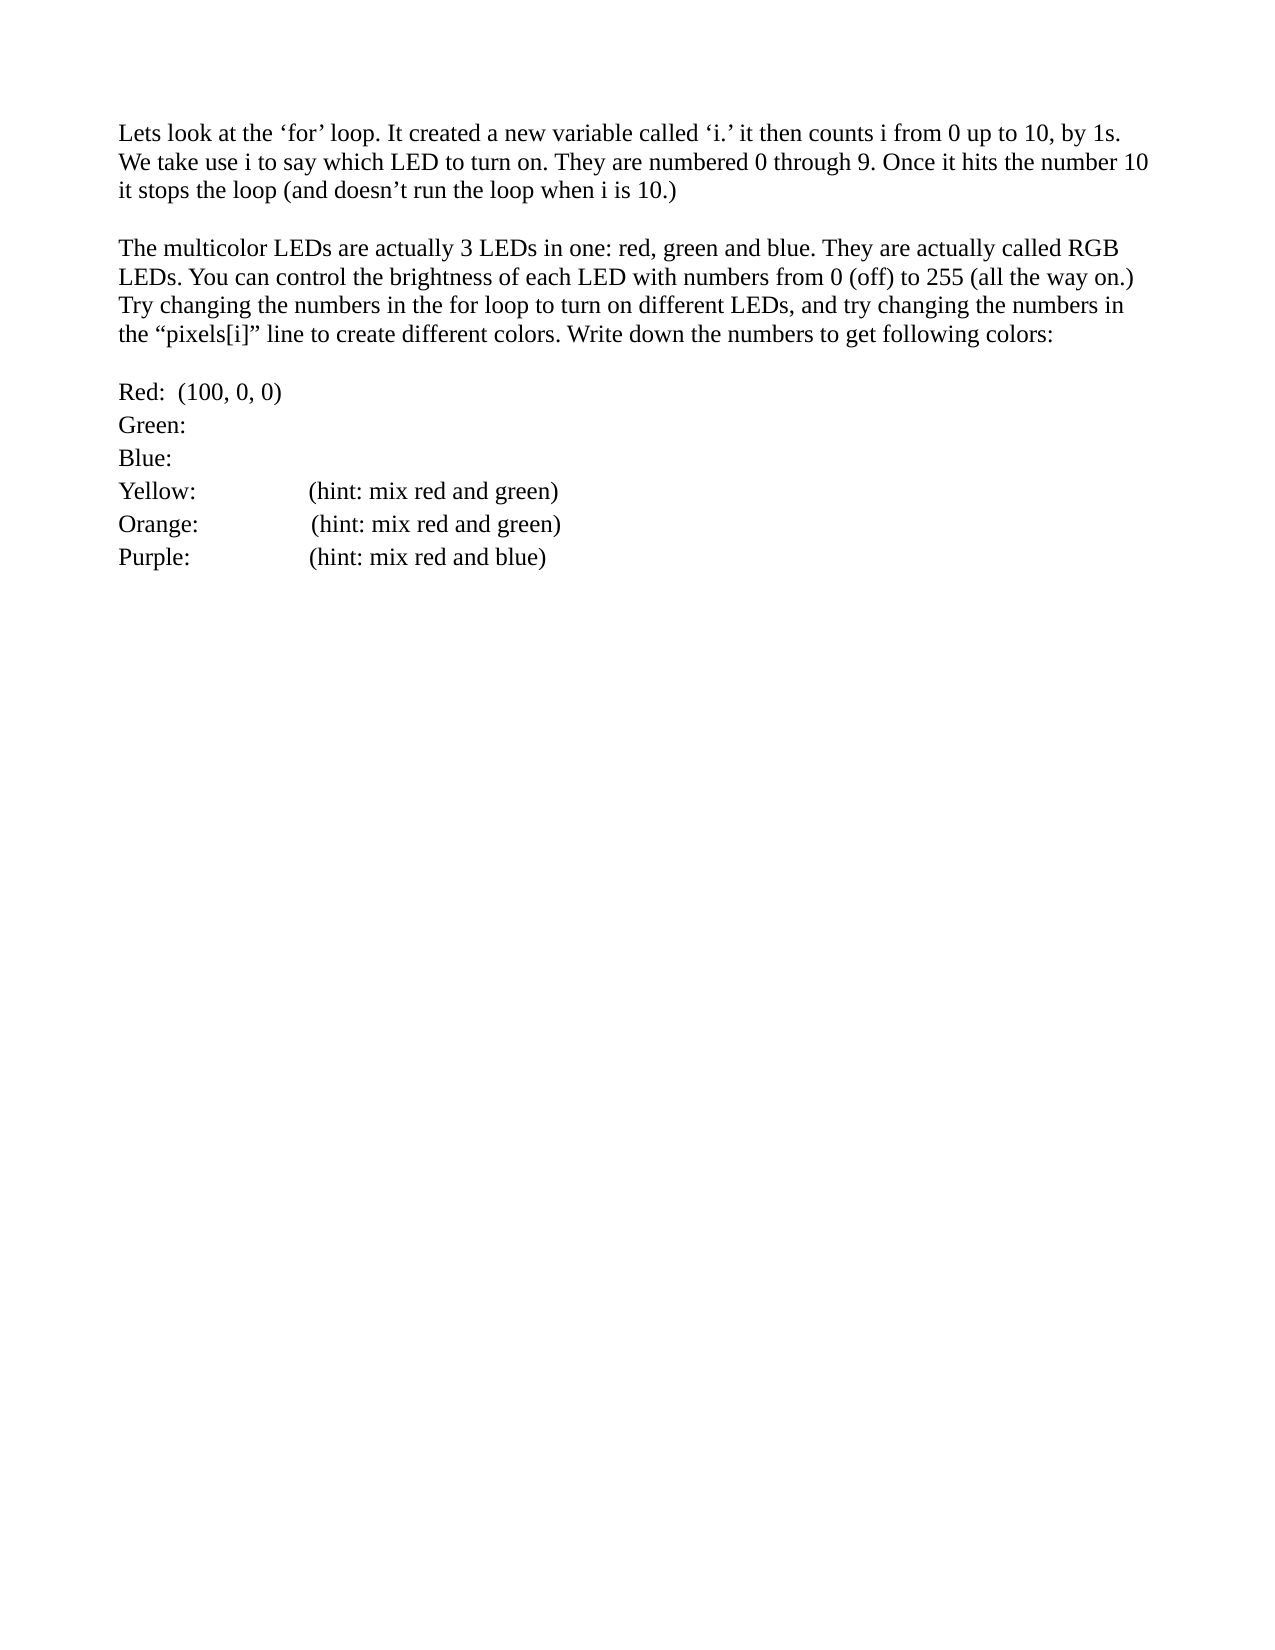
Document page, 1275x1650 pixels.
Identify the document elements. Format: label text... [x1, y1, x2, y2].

text Orange: (hint: mix red and green) [118, 509, 1157, 538]
text Lets look at the ‘for’ loop. It created a new variable called ‘i.’ it then counts i from 0 up to 10, by 1s. We take use i to say which LED to turn on. They are numbered 0 through 9. Once it hits the number 10 it stops the loop (and doesn’t run the loop when i is 10.) [118, 118, 1157, 204]
text Green: [118, 410, 1157, 439]
text Purple: (hint: mix red and blue) [118, 542, 1157, 571]
text Blue: [118, 443, 1157, 472]
text Yellow: (hint: mix red and green) [118, 476, 1157, 505]
text Red: (100, 0, 0) [118, 377, 1157, 406]
text The multicolor LEDs are actually 3 LEDs in one: red, green and blue. They are actually called RGB LEDs. You can control the brightness of each LED with numbers from 0 (off) to 255 (all the way on.) Try changing the numbers in the for loop to turn on different LEDs, and try changing the numbers in the “pixels[i]” line to create different colors. Write down the numbers to get following colors: [118, 233, 1157, 348]
